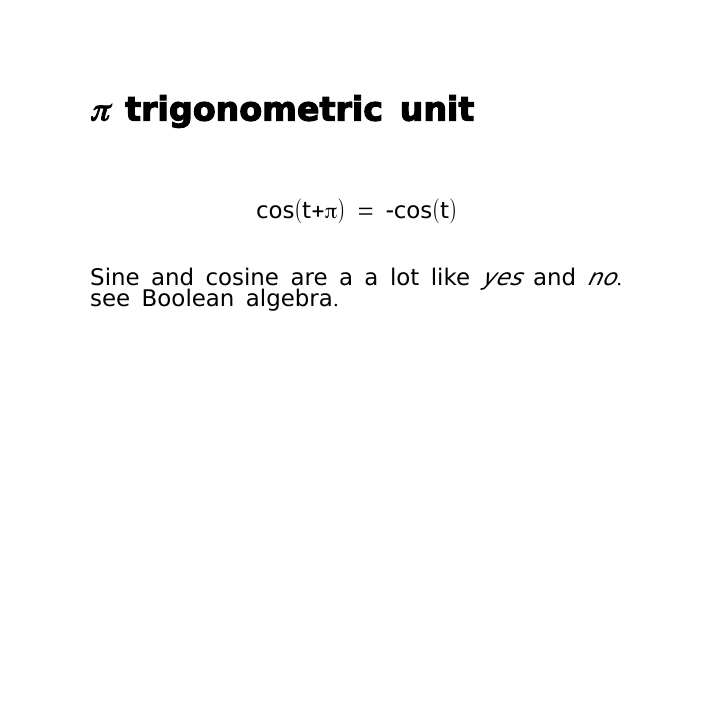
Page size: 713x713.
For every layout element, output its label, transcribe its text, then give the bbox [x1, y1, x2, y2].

text cos(t+π) = -cos(t) [90, 203, 622, 223]
text Sine and cosine are a a lot like yes and no. [90, 269, 622, 290]
subtitle π trigonometric unit [90, 97, 622, 128]
text see Boolean algebra. [90, 290, 622, 311]
